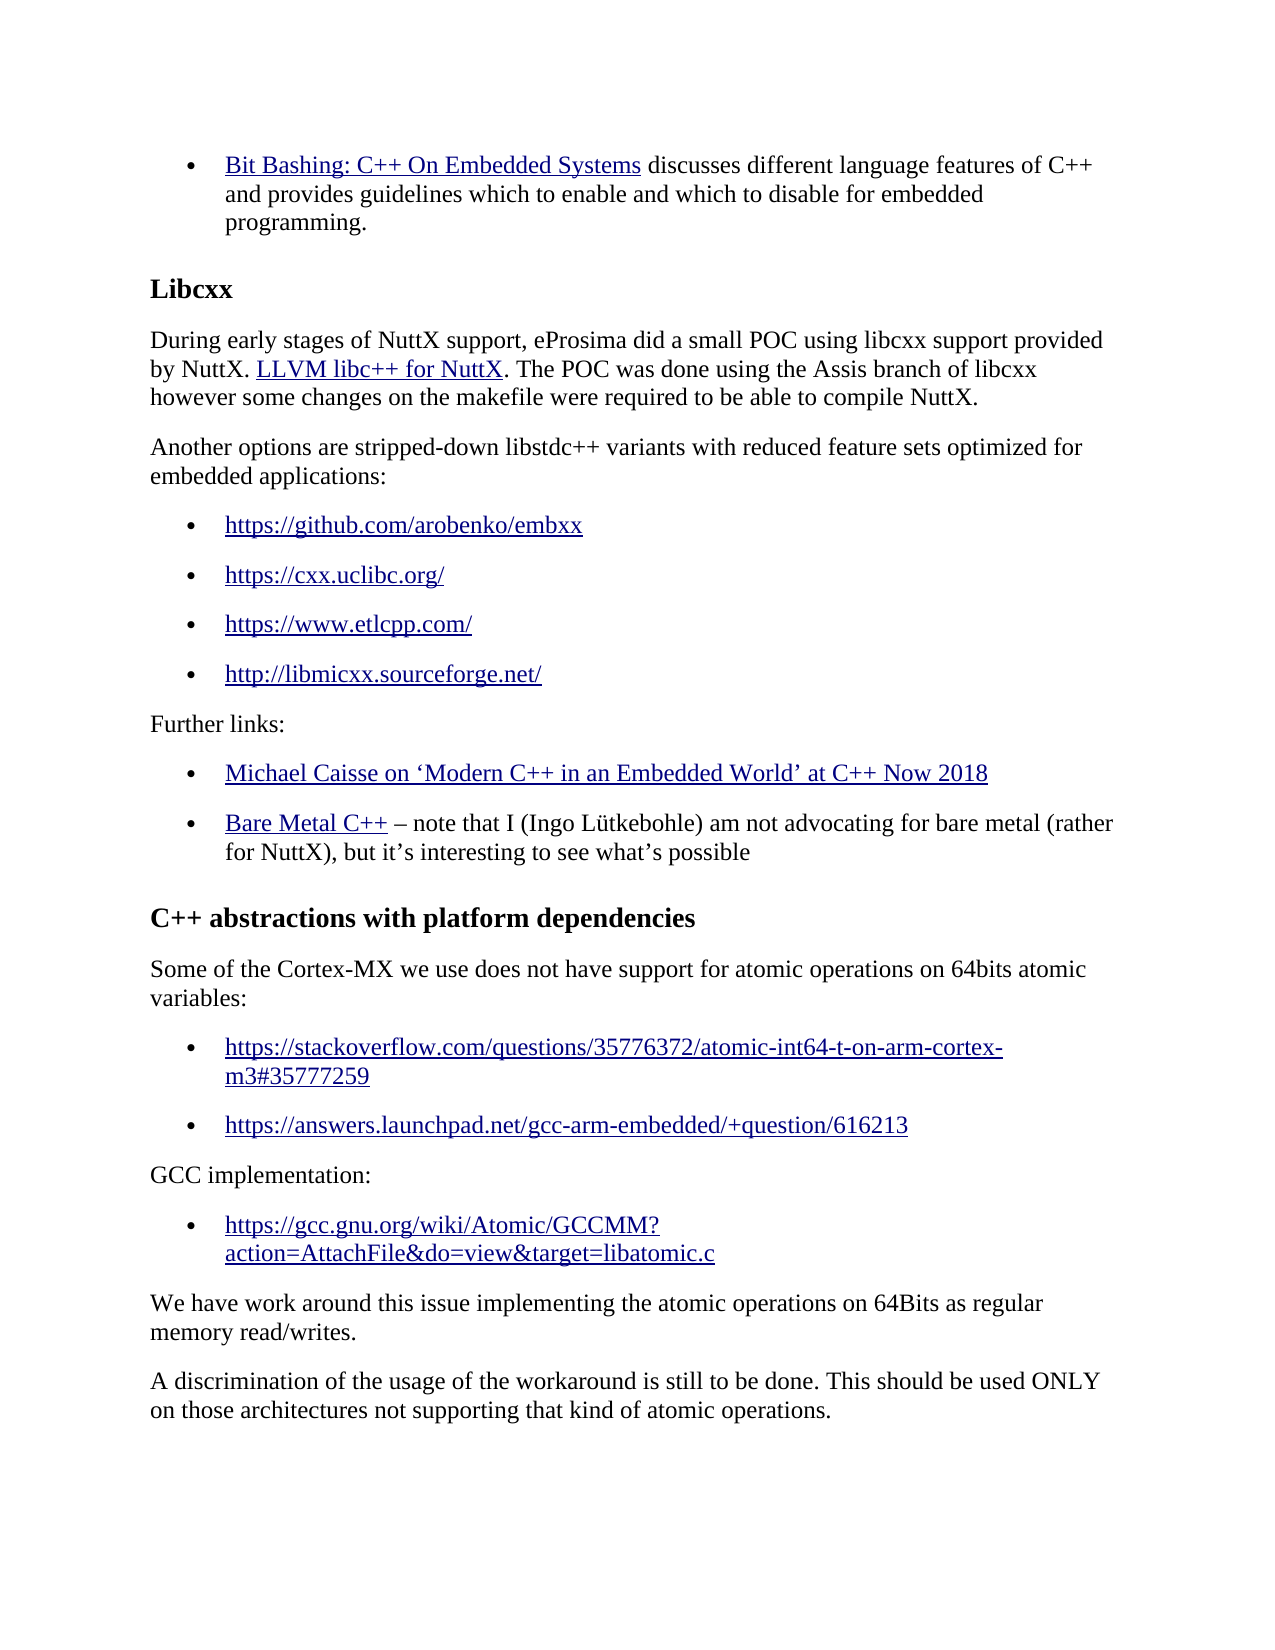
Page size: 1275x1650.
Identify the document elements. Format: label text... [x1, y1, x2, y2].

text A discrimination of the usage of the workaround is still to be done. This should be used ONLY on those architectures not supporting that kind of atomic operations. [150, 1366, 1125, 1424]
subtitle C++ abstractions with platform dependencies [150, 901, 1125, 933]
text Further links: [150, 709, 1125, 737]
list https://www.etlcpp.com/ [187, 609, 1125, 638]
list Michael Caisse on ‘Modern C++ in an Embedded World’ at C++ Now 2018 [187, 758, 1125, 787]
list https://cxx.uclibc.org/ [187, 560, 1125, 589]
list https://answers.launchpad.net/gcc-arm-embedded/+question/616213 [187, 1111, 1125, 1139]
text We have work around this issue implementing the atomic operations on 64Bits as regular memory read/writes. [150, 1288, 1125, 1346]
text During early stages of NuttX support, eProsima did a small POC using libcxx support provided by NuttX. LLVM libc++ for NuttX. The POC was done using the Assis branch of libcxx however some changes on the makefile were required to be able to compile NuttX. [150, 325, 1125, 411]
list https://github.com/arobenko/embxx [187, 510, 1125, 539]
list Bit Bashing: C++ On Embedded Systems discusses different language features of C++ and provides guidelines which to enable and which to disable for embedded programming. [187, 150, 1125, 236]
list http://libmicxx.sourceforge.net/ [187, 659, 1125, 688]
list Bare Metal C++ – note that I (Ingo Lütkebohle) am not advocating for bare metal (rather for NuttX), but it’s interesting to see what’s possible [187, 808, 1125, 865]
text GCC implementation: [150, 1160, 1125, 1189]
list https://gcc.gnu.org/wiki/Atomic/GCCMM?action=AttachFile&do=view&target=libatomic.c [187, 1210, 1125, 1267]
subtitle Libcxx [150, 272, 1125, 304]
text Some of the Cortex-MX we use does not have support for atomic operations on 64bits atomic variables: [150, 954, 1125, 1011]
text Another options are stripped-down libstdc++ variants with reduced feature sets optimized for embedded applications: [150, 432, 1125, 489]
list https://stackoverflow.com/questions/35776372/atomic-int64-t-on-arm-cortex-m3#35777259 [187, 1032, 1125, 1090]
